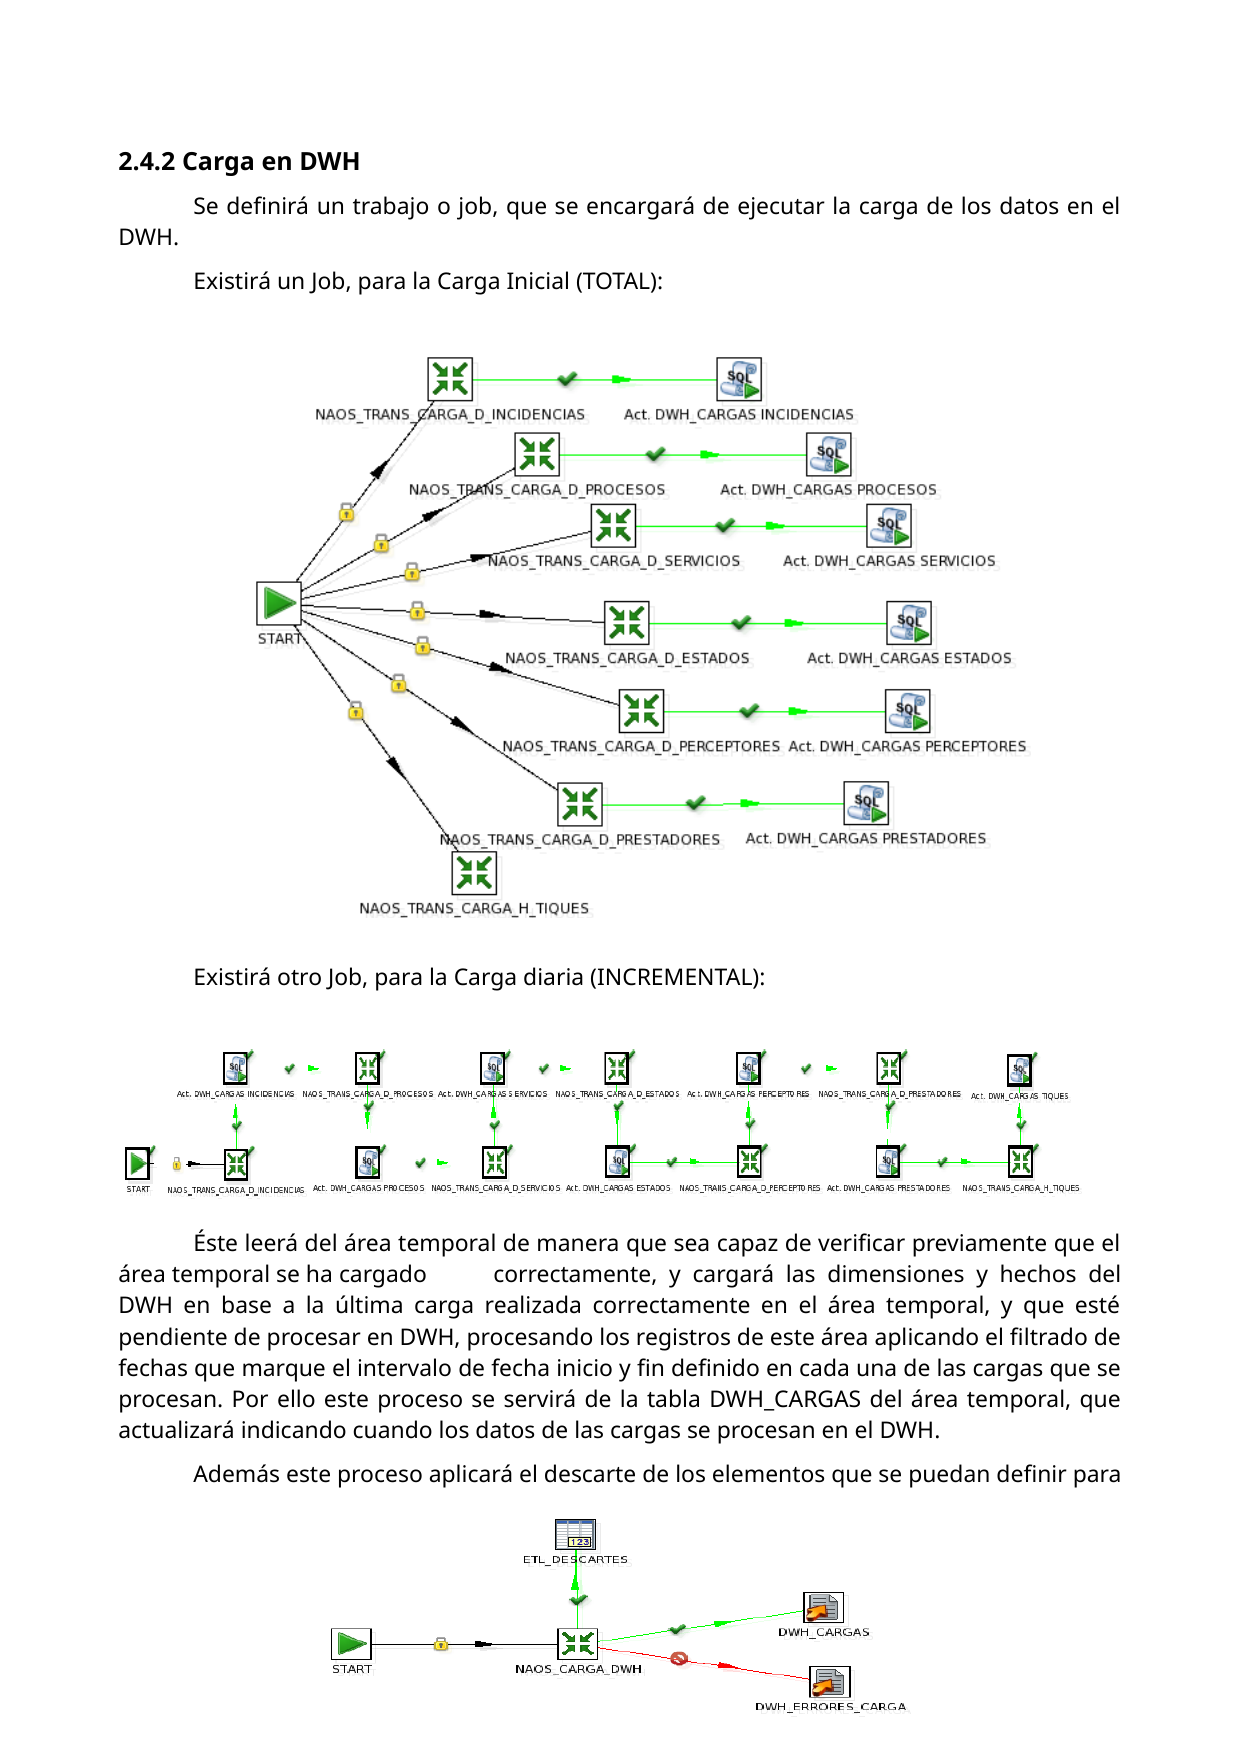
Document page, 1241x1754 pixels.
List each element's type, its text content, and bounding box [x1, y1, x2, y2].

text Éste leerá del área temporal de manera que sea capaz de verificar previamente que el área temporal se ha cargado correctamente, y cargará las dimensiones y hechos del DWH en base a la última carga realizada correctamente en el área temporal, y que esté pendiente de procesar en DWH, procesando los registros de este área aplicando el filtrado de fechas que marque el intervalo de fecha inicio y fin definido en cada una de las cargas que se procesan. Por ello este proceso se servirá de la tabla DWH_CARGAS del área temporal, que actualizará indicando cuando los datos de las cargas se procesan en el DWH. [118, 1227, 1122, 1446]
text Se definirá un trabajo o job, que se encargará de ejecutar la carga de los datos en el DWH. [118, 190, 1122, 252]
subtitle Carga en DWH [118, 143, 1122, 177]
text Además este proceso aplicará el descarte de los elementos que se puedan definir para [118, 1458, 1122, 1489]
text Existirá un Job, para la Carga Inicial (TOTAL): [118, 265, 1122, 296]
text [118, 1004, 1122, 1022]
text Existirá otro Job, para la Carga diaria (INCREMENTAL): [118, 961, 1122, 992]
